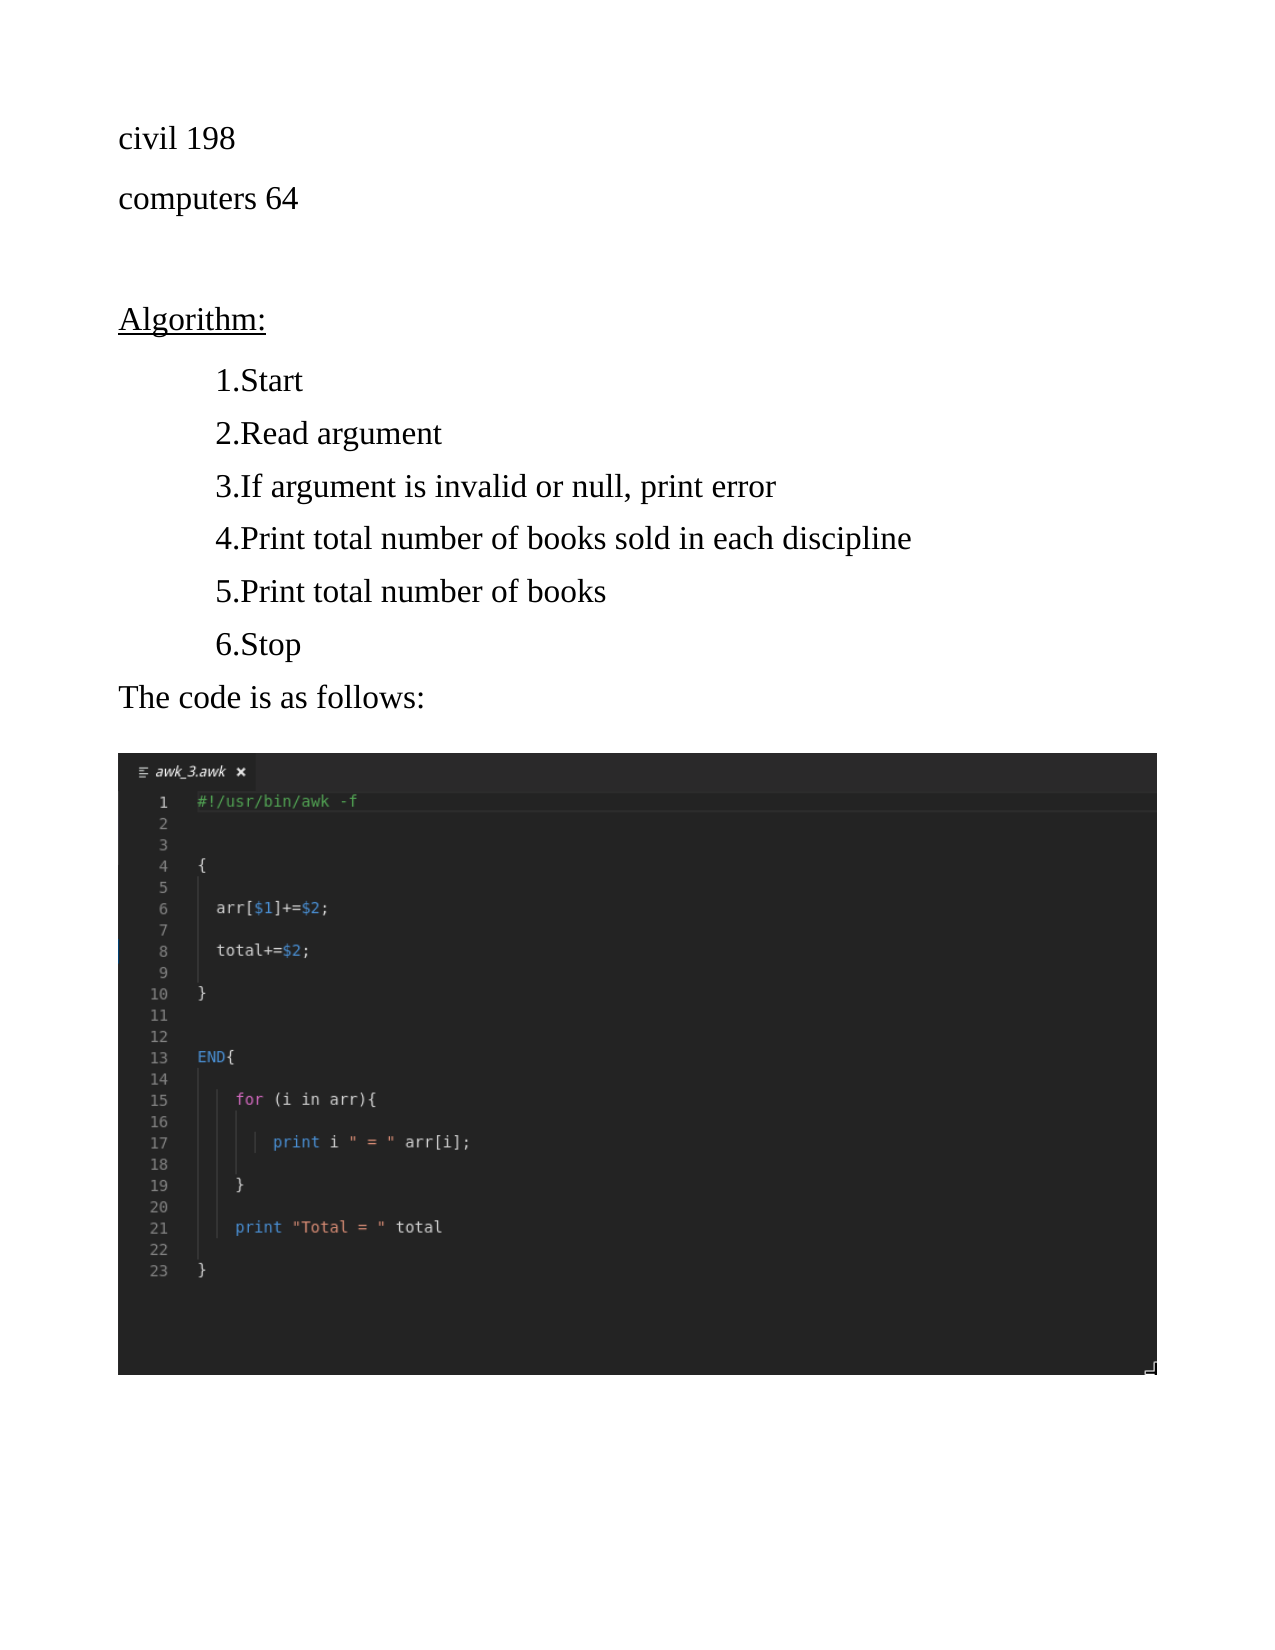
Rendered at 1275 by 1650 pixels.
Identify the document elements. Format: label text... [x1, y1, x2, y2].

list Print total number of books sold in each discipline [142, 519, 1157, 557]
text civil 198 [118, 118, 1157, 156]
list Start [142, 360, 1157, 398]
list Read argument [142, 413, 1157, 451]
list Print total number of books [142, 571, 1157, 610]
picture [118, 753, 1157, 1375]
text computers 64 [118, 179, 1157, 217]
text The code is as follows: [118, 677, 1157, 715]
list Stop [142, 624, 1157, 663]
text Algorithm: [118, 300, 1157, 338]
list If argument is invalid or null, print error [142, 466, 1157, 504]
